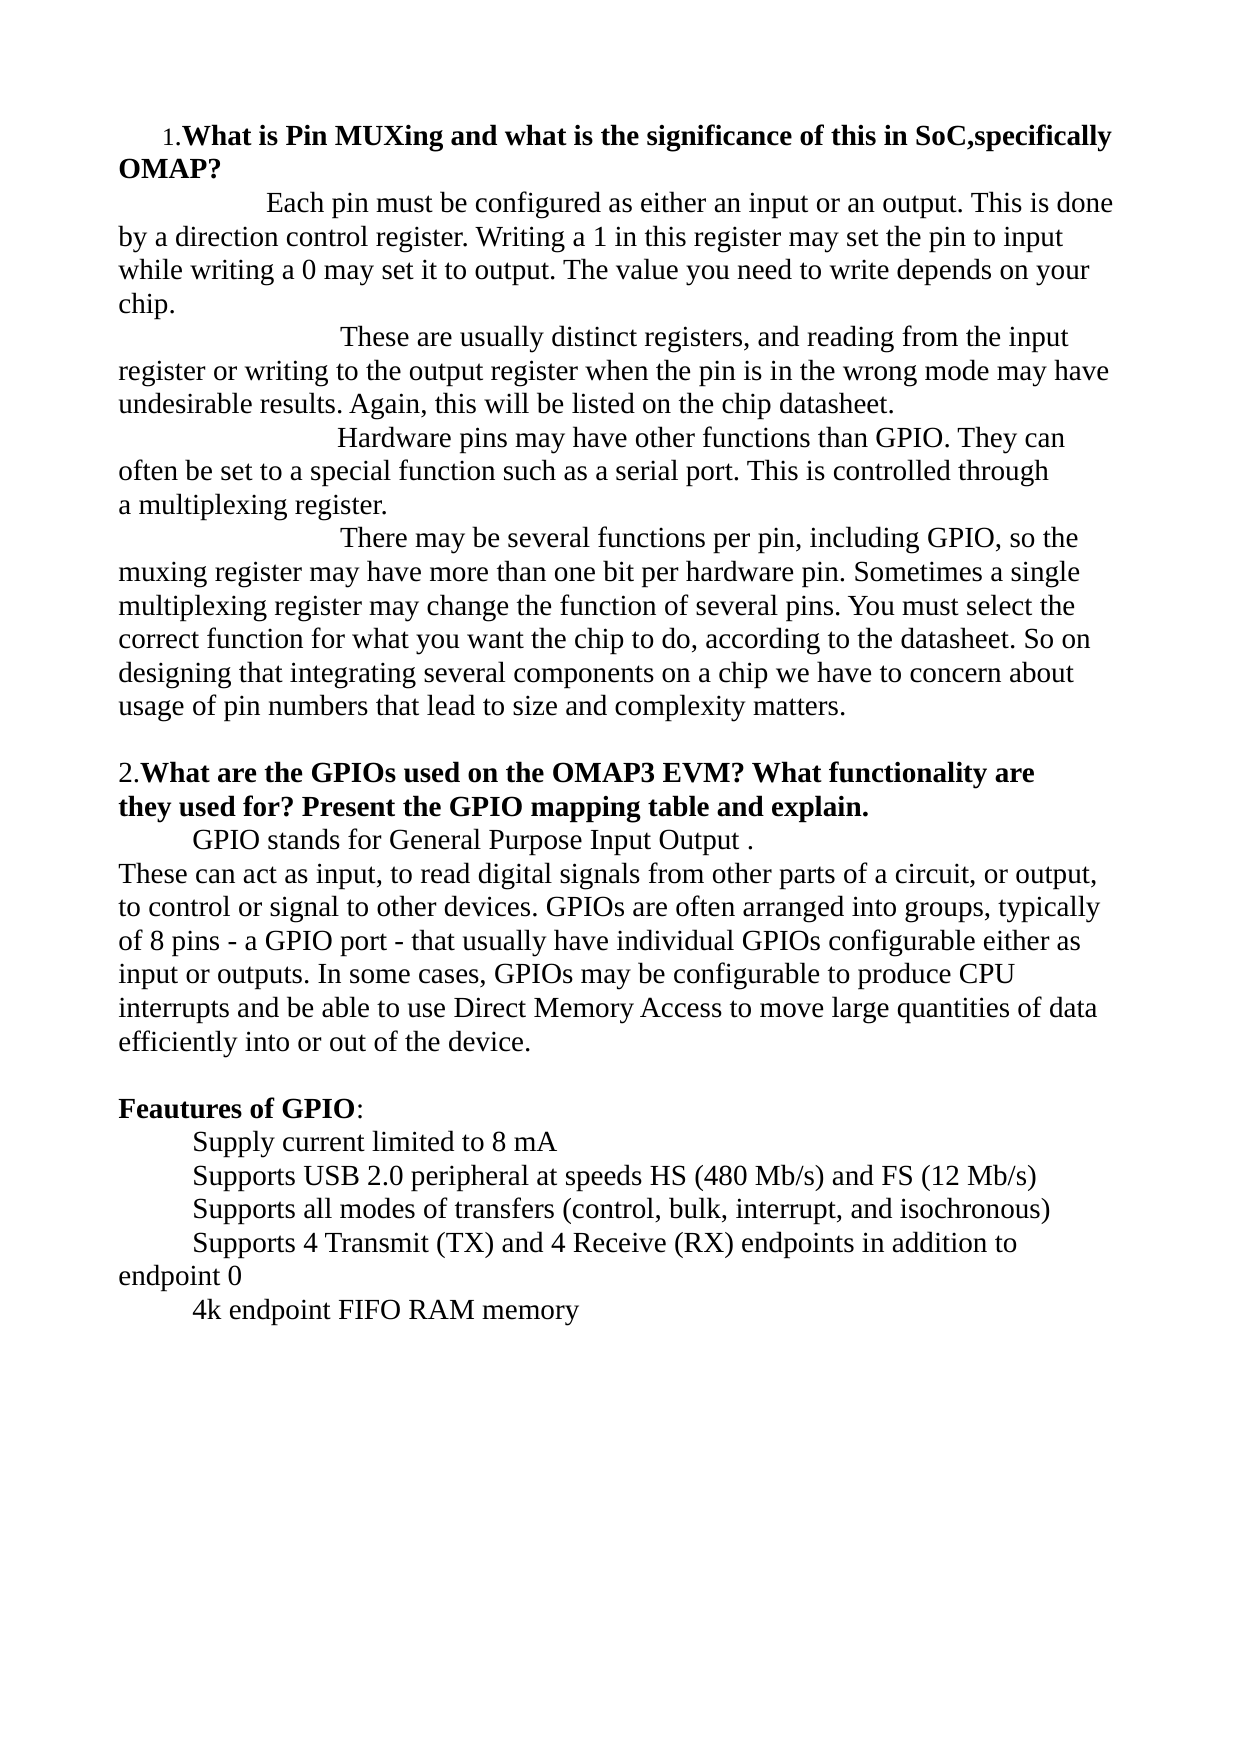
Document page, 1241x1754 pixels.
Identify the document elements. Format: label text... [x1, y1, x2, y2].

text Supports USB 2.0 peripheral at speeds HS (480 Mb/s) and FS (12 Mb/s) [118, 1158, 1122, 1191]
text they used for? Present the GPIO mapping table and explain. [118, 789, 1122, 822]
text These can act as input, to read digital signals from other parts of a circuit, or output, to control or signal to other devices. GPIOs are often arranged into groups, typically of 8 pins - a GPIO port - that usually have individual GPIOs configurable either as input or outputs. In some cases, GPIOs may be configurable to produce CPU interrupts and be able to use Direct Memory Access to move large quantities of data efficiently into or out of the device. [118, 856, 1122, 1057]
text There may be several functions per pin, including GPIO, so the muxing register may have more than one bit per hardware pin. Sometimes a single multiplexing register may change the function of several pins. You must select the correct function for what you want the chip to do, according to the datasheet. So on designing that integrating several components on a chip we have to concern about usage of pin numbers that lead to size and complexity matters. [118, 521, 1122, 722]
text Supports all modes of transfers (control, bulk, interrupt, and isochronous) [118, 1191, 1122, 1225]
text GPIO stands for General Purpose Input Output . [118, 822, 1122, 856]
text Supports 4 Transmit (TX) and 4 Receive (RX) endpoints in addition to endpoint 0 [118, 1225, 1122, 1292]
text 1.What is Pin MUXing and what is the significance of this in SoC,specifically OMAP? [118, 118, 1122, 185]
text Hardware pins may have other functions than GPIO. They can often be set to a special function such as a serial port. This is controlled through a multiplexing register. [118, 420, 1122, 521]
text Feautures of GPIO: [118, 1091, 1122, 1124]
text These are usually distinct registers, and reading from the input register or writing to the output register when the pin is in the wrong mode may have undesirable results. Again, this will be listed on the chip datasheet. [118, 319, 1122, 420]
text Each pin must be configured as either an input or an output. This is done by a direction control register. Writing a 1 in this register may set the pin to input while writing a 0 may set it to output. The value you need to write depends on your chip. [118, 185, 1122, 319]
text Supply current limited to 8 mA [118, 1124, 1122, 1158]
text 2.What are the GPIOs used on the OMAP3 EVM? What functionality are [118, 755, 1122, 789]
text 4k endpoint FIFO RAM memory [118, 1292, 1122, 1326]
